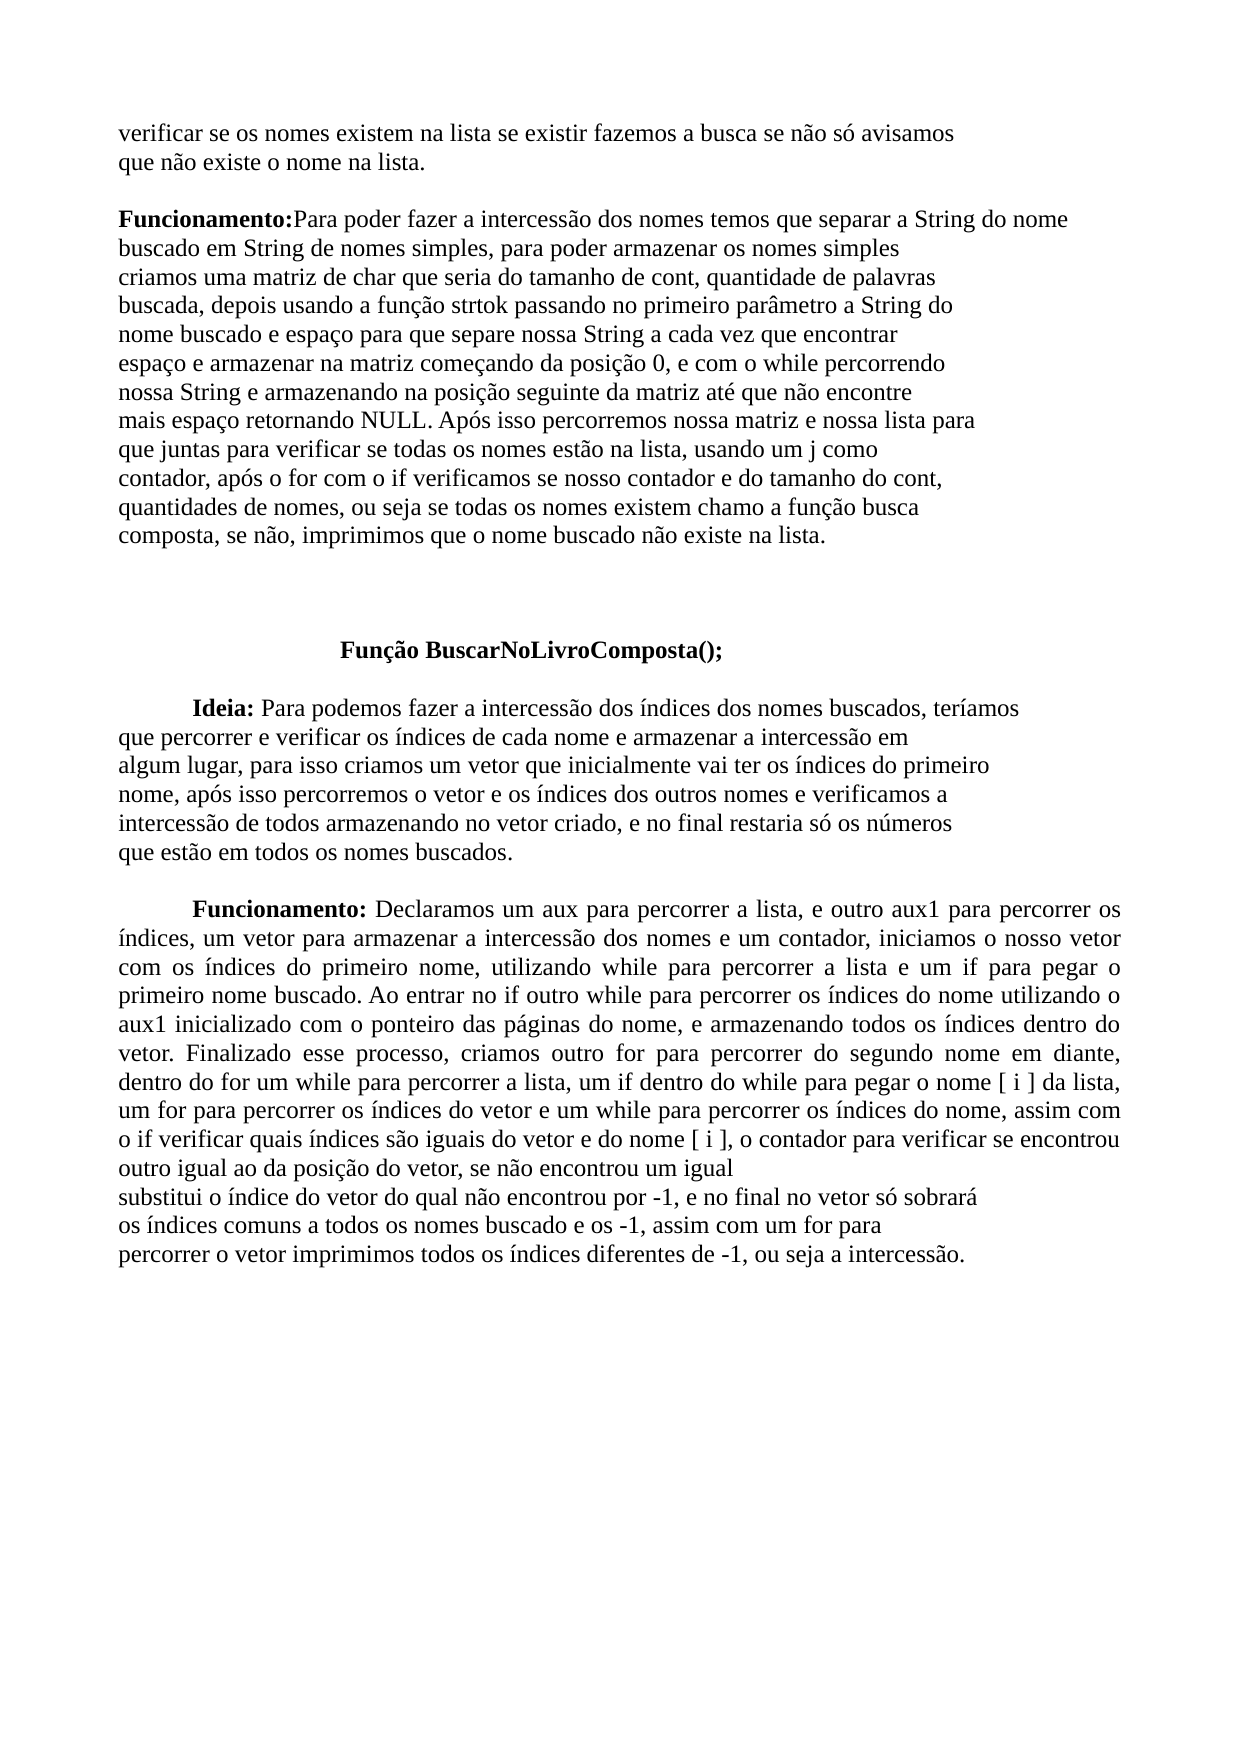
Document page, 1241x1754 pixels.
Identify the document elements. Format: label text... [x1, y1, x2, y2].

text Função BuscarNoLivroComposta(); [118, 636, 1122, 664]
text espaço e armazenar na matriz começando da posição 0, e com o while percorrendo [118, 348, 1122, 377]
text mais espaço retornando NULL. Após isso percorremos nossa matriz e nossa lista para [118, 406, 1122, 434]
text que não existe o nome na lista. [118, 147, 1122, 176]
text buscada, depois usando a função strtok passando no primeiro parâmetro a String do [118, 291, 1122, 319]
text contador, após o for com o if verificamos se nosso contador e do tamanho do cont, [118, 463, 1122, 492]
text composta, se não, imprimimos que o nome buscado não existe na lista. [118, 521, 1122, 549]
text algum lugar, para isso criamos um vetor que inicialmente vai ter os índices do primeiro [118, 751, 1122, 779]
text Funcionamento: Declaramos um aux para percorrer a lista, e outro aux1 para percorrer os índices, um vetor para armazenar a intercessão dos nomes e um contador, iniciamos o nosso vetor com os índices do primeiro nome, utilizando while para percorrer a lista e um if para pegar o primeiro nome buscado. Ao entrar no if outro while para percorrer os índices do nome utilizando o aux1 inicializado com o ponteiro das páginas do nome, e armazenando todos os índices dentro do vetor. Finalizado esse processo, criamos outro for para percorrer do segundo nome em diante, dentro do for um while para percorrer a lista, um if dentro do while para pegar o nome [ i ] da lista, um for para percorrer os índices do vetor e um while para percorrer os índices do nome, assim com o if verificar quais índices são iguais do vetor e do nome [ i ], o contador para verificar se encontrou outro igual ao da posição do vetor, se não encontrou um igual [118, 894, 1122, 1182]
text quantidades de nomes, ou seja se todas os nomes existem chamo a função busca [118, 492, 1122, 521]
text verificar se os nomes existem na lista se existir fazemos a busca se não só avisamos [118, 118, 1122, 147]
text que juntas para verificar se todas os nomes estão na lista, usando um j como [118, 434, 1122, 463]
text percorrer o vetor imprimimos todos os índices diferentes de -1, ou seja a intercessão. [118, 1239, 1122, 1268]
text criamos uma matriz de char que seria do tamanho de cont, quantidade de palavras [118, 262, 1122, 291]
text que percorrer e verificar os índices de cada nome e armazenar a intercessão em [118, 722, 1122, 751]
text Ideia: Para podemos fazer a intercessão dos índices dos nomes buscados, teríamos [118, 693, 1122, 722]
text que estão em todos os nomes buscados. [118, 837, 1122, 866]
text substitui o índice do vetor do qual não encontrou por -1, e no final no vetor só sobrará [118, 1182, 1122, 1211]
text intercessão de todos armazenando no vetor criado, e no final restaria só os números [118, 808, 1122, 837]
text os índices comuns a todos os nomes buscado e os -1, assim com um for para [118, 1211, 1122, 1239]
text Funcionamento:Para poder fazer a intercessão dos nomes temos que separar a String do nome [118, 204, 1122, 233]
text buscado em String de nomes simples, para poder armazenar os nomes simples [118, 233, 1122, 262]
text nossa String e armazenando na posição seguinte da matriz até que não encontre [118, 377, 1122, 406]
text nome buscado e espaço para que separe nossa String a cada vez que encontrar [118, 319, 1122, 348]
text nome, após isso percorremos o vetor e os índices dos outros nomes e verificamos a [118, 779, 1122, 808]
